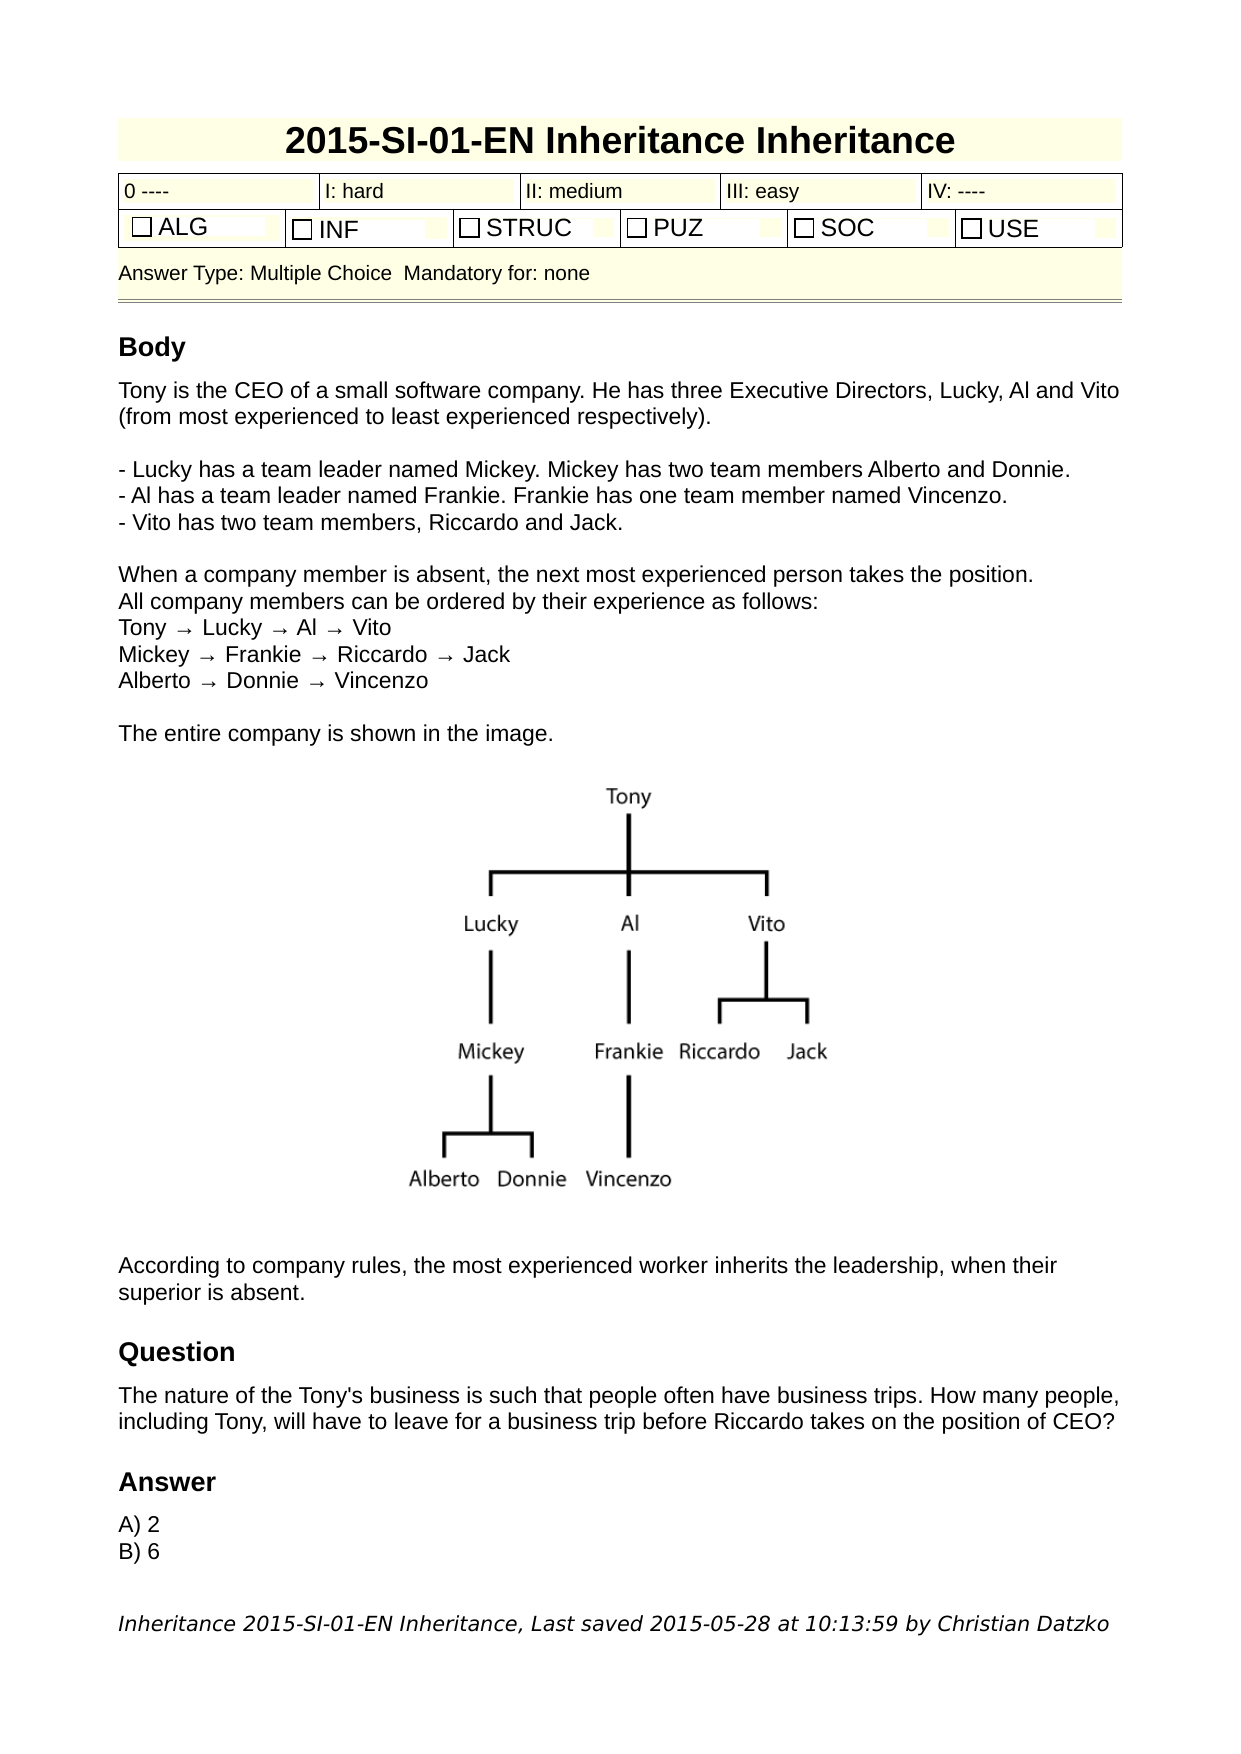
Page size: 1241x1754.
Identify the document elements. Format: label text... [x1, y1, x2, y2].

text According to company rules, the most experienced worker inherits the leadership, when their superior is absent. [118, 1252, 1122, 1305]
text All company members can be ordered by their experience as follows: [118, 588, 1122, 614]
text The nature of the Tony's business is such that people often have business trips. How many people, including Tony, will have to leave for a business trip before Riccardo takes on the position of CEO? [118, 1382, 1122, 1434]
text The entire company is shown in the image. [118, 719, 1122, 746]
text Tony → Lucky → Al → Vito [118, 614, 1122, 641]
subtitle Answer [118, 1466, 1122, 1497]
table_header [621, 210, 787, 247]
table_header [286, 210, 453, 247]
table_header I: hard [320, 174, 520, 209]
table_header [956, 210, 1122, 247]
subtitle Question [118, 1336, 1122, 1367]
picture [402, 772, 838, 1200]
text Alberto → Donnie → Vincenzo [118, 667, 1122, 693]
table_header IV: ---- [922, 174, 1122, 209]
text When a company member is absent, the next most experienced person takes the position. [118, 561, 1122, 588]
text Answer Type: Multiple Choice Mandatory for: none [118, 261, 1122, 285]
table_header [119, 210, 285, 247]
table_header [788, 210, 955, 247]
table_header III: easy [721, 174, 921, 209]
table_header II: medium [521, 174, 720, 209]
text Mickey → Frankie → Riccardo → Jack [118, 641, 1122, 667]
table_header 0 ---- [119, 174, 319, 209]
text - Vito has two team members, Riccardo and Jack. [118, 509, 1122, 535]
text A) 2 [118, 1511, 1122, 1538]
text Tony is the CEO of a small software company. He has three Executive Directors, Lucky, Al and Vito (from most experienced to least experienced respectively). [118, 377, 1122, 430]
title 2015-SI-01-EN Inheritance Inheritance [118, 118, 1122, 161]
text - Al has a team leader named Frankie. Frankie has one team member named Vincenzo. [118, 482, 1122, 509]
text - Lucky has a team leader named Mickey. Mickey has two team members Alberto and Donnie. [118, 456, 1122, 482]
subtitle Body [118, 331, 1122, 363]
table_header [454, 210, 620, 247]
text B) 6 [118, 1538, 1122, 1564]
